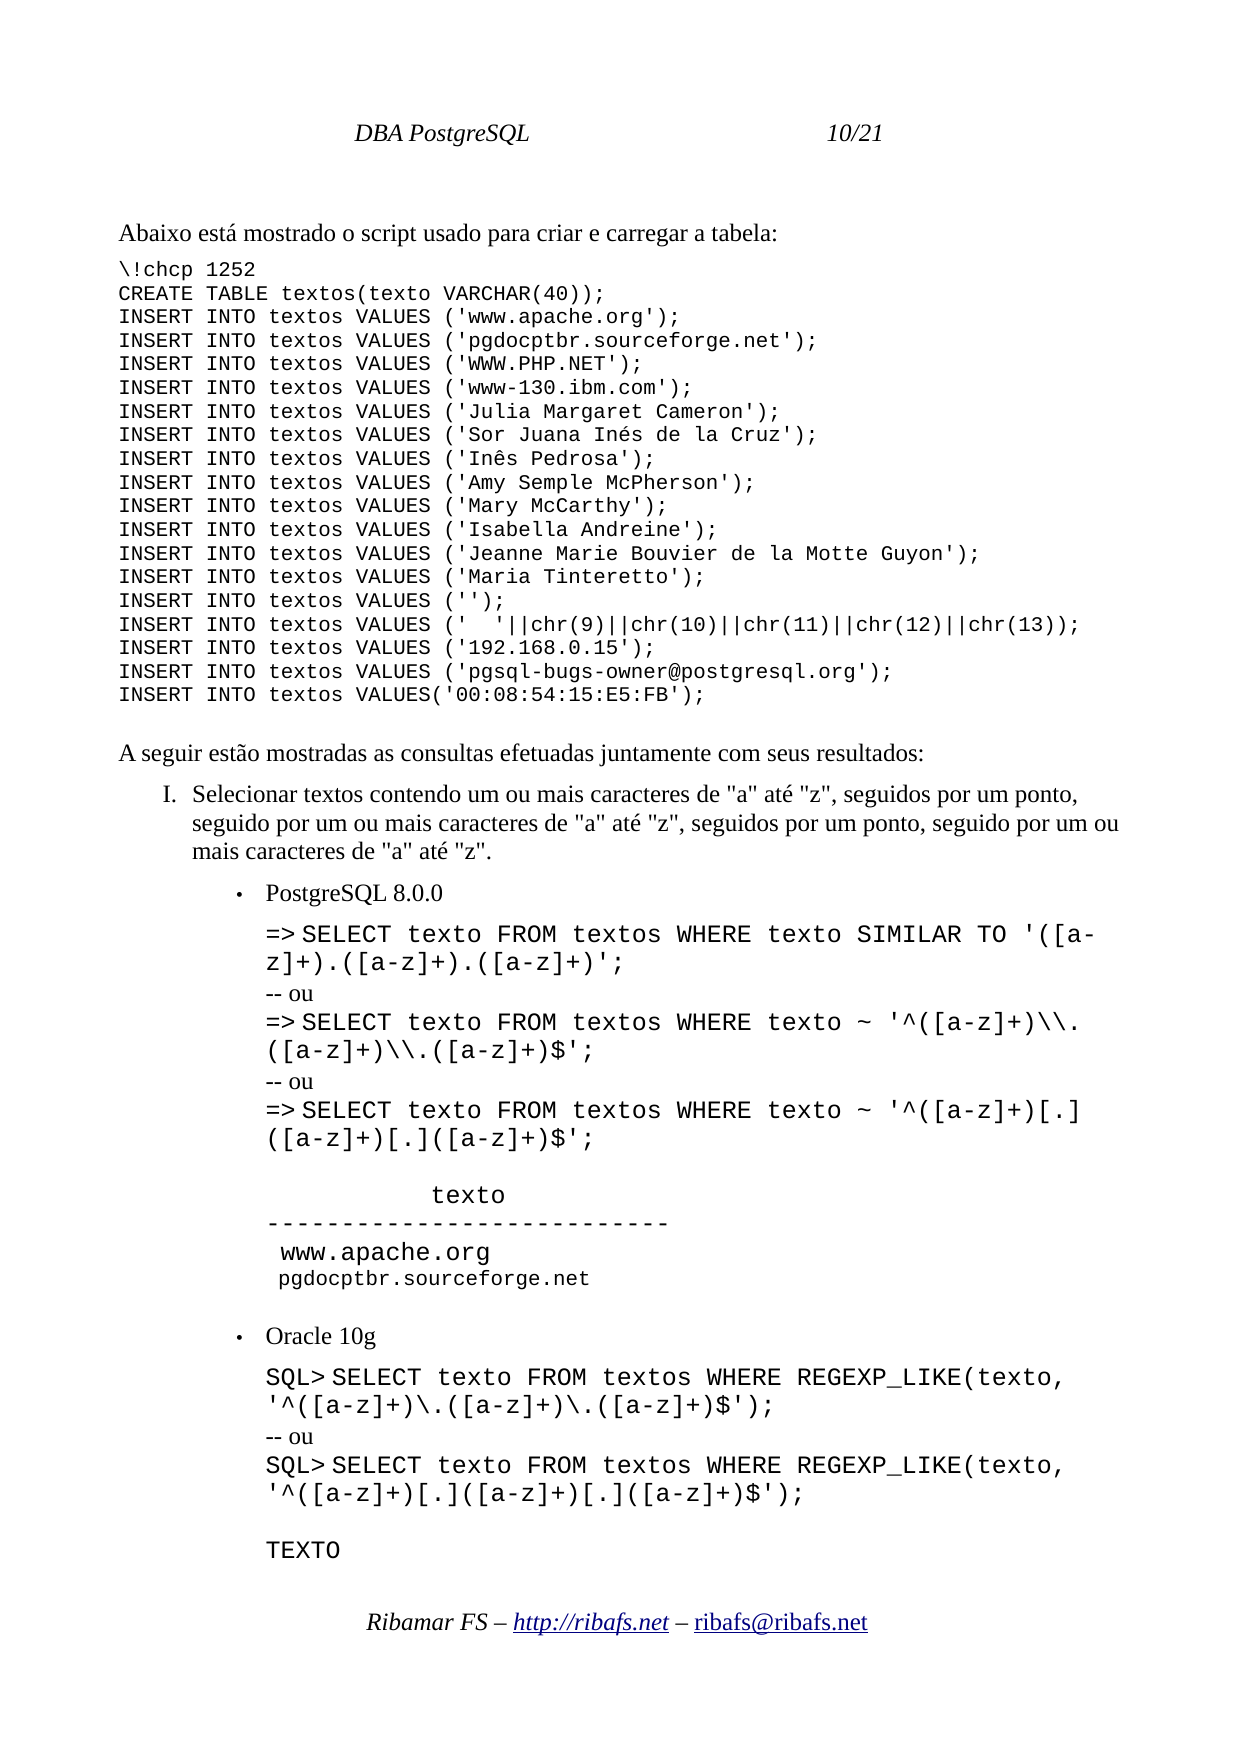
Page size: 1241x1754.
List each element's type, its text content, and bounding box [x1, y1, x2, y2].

text INSERT INTO textos VALUES ('www.apache.org'); [118, 306, 1122, 330]
text CREATE TABLE textos(texto VARCHAR(40)); [118, 282, 1122, 306]
list www.apache.org [236, 1239, 1122, 1268]
text INSERT INTO textos VALUES ('pgdocptbr.sourceforge.net'); [118, 330, 1122, 353]
text INSERT INTO textos VALUES ('Amy Semple McPherson'); [118, 472, 1122, 495]
text INSERT INTO textos VALUES ('www-130.ibm.com'); [118, 377, 1122, 401]
list --------------------------- [236, 1211, 1122, 1239]
list -- ou [236, 1421, 1122, 1450]
text A seguir estão mostradas as consultas efetuadas juntamente com seus resultados: [118, 738, 1122, 766]
text INSERT INTO textos VALUES ('192.168.0.15'); [118, 637, 1122, 661]
list => SELECT texto FROM textos WHERE texto ~ '^([a-z]+)\\.([a-z]+)\\.([a-z]+)$'; [236, 1007, 1122, 1066]
list Oracle 10g [236, 1321, 1122, 1349]
text INSERT INTO textos VALUES ('Jeanne Marie Bouvier de la Motte Guyon'); [118, 543, 1122, 566]
text INSERT INTO textos VALUES ('pgsql-bugs-owner@postgresql.org'); [118, 661, 1122, 684]
text INSERT INTO textos VALUES ('Isabella Andreine'); [118, 519, 1122, 543]
text Abaixo está mostrado o script usado para criar e carregar a tabela: [118, 218, 1122, 246]
list -- ou [236, 1066, 1122, 1095]
list SQL> SELECT texto FROM textos WHERE REGEXP_LIKE(texto, '^([a-z]+)\.([a-z]+)\.([a-z]+)$'); [236, 1362, 1122, 1421]
text INSERT INTO textos VALUES ('Mary McCarthy'); [118, 495, 1122, 519]
list TEXTO [236, 1538, 1122, 1566]
list Selecionar textos contendo um ou mais caracteres de "a" até "z", seguidos por um ponto, seguido por um ou mais caracteres de "a" até "z", seguidos por um ponto, seguido por um ou mais caracteres de "a" até "z". [162, 779, 1122, 865]
text INSERT INTO textos VALUES('00:08:54:15:E5:FB'); [118, 684, 1122, 708]
text \!chcp 1252 [118, 259, 1122, 282]
text INSERT INTO textos VALUES ('WWW.PHP.NET'); [118, 353, 1122, 377]
list texto [236, 1183, 1122, 1211]
text INSERT INTO textos VALUES (' '||chr(9)||chr(10)||chr(11)||chr(12)||chr(13)); [118, 613, 1122, 637]
text INSERT INTO textos VALUES ('Maria Tinteretto'); [118, 566, 1122, 590]
list PostgreSQL 8.0.0 [236, 878, 1122, 906]
text INSERT INTO textos VALUES ('Sor Juana Inés de la Cruz'); [118, 424, 1122, 448]
text INSERT INTO textos VALUES ('Julia Margaret Cameron'); [118, 401, 1122, 424]
text INSERT INTO textos VALUES ('Inês Pedrosa'); [118, 448, 1122, 472]
list -- ou [236, 978, 1122, 1007]
list => SELECT texto FROM textos WHERE texto ~ '^([a-z]+)[.]([a-z]+)[.]([a-z]+)$'; [236, 1095, 1122, 1154]
list pgdocptbr.sourceforge.net [236, 1268, 1122, 1291]
list => SELECT texto FROM textos WHERE texto SIMILAR TO '([a-z]+).([a-z]+).([a-z]+)'; [236, 919, 1122, 978]
text INSERT INTO textos VALUES (''); [118, 590, 1122, 613]
list SQL> SELECT texto FROM textos WHERE REGEXP_LIKE(texto, '^([a-z]+)[.]([a-z]+)[.]([a-z]+)$'); [236, 1450, 1122, 1509]
